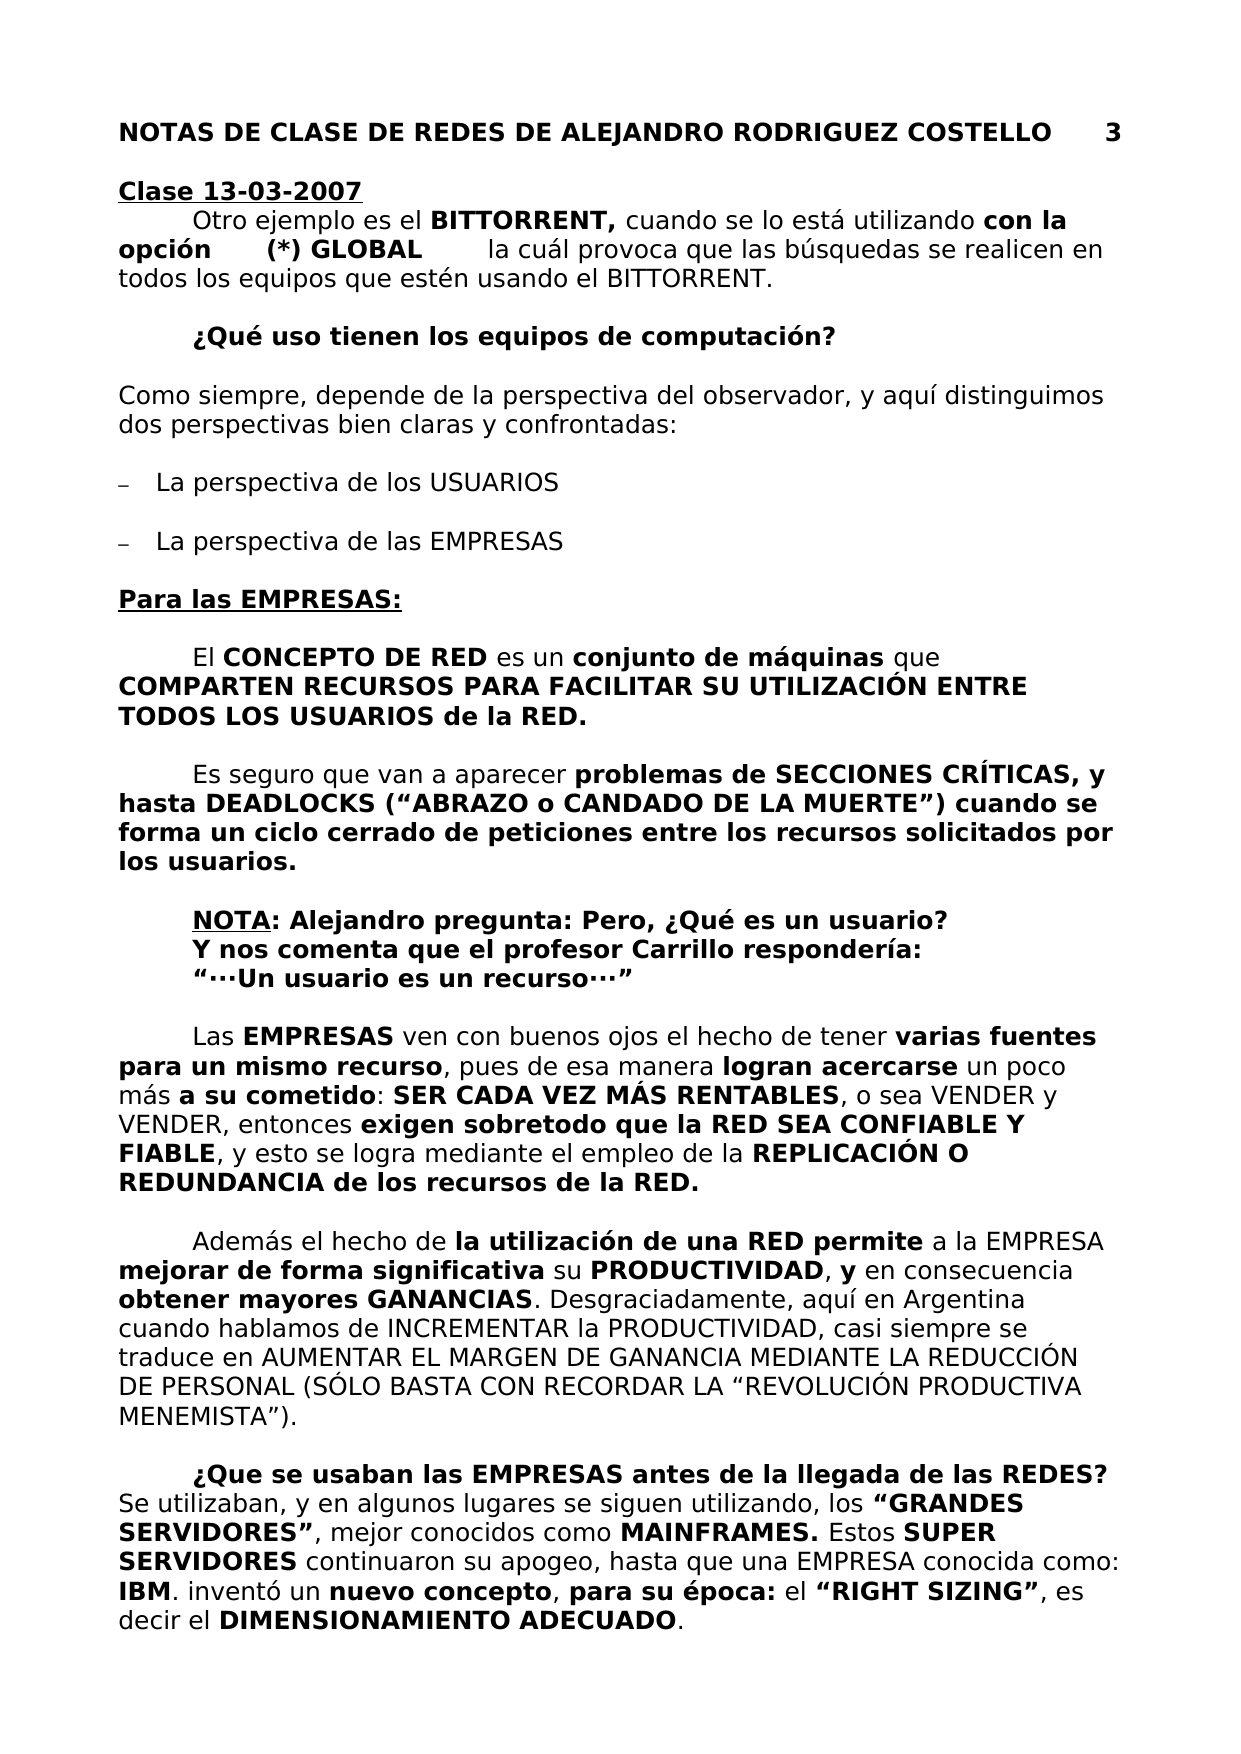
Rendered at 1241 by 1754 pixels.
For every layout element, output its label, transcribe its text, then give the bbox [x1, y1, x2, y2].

text NOTA: Alejandro pregunta: Pero, ¿Qué es un usuario? [118, 906, 1122, 935]
text ¿Qué uso tienen los equipos de computación? [118, 323, 1122, 352]
text Y nos comenta que el profesor Carrillo respondería: [118, 935, 1122, 964]
text Para las EMPRESAS: [118, 585, 1122, 614]
text “···Un usuario es un recurso···” [118, 964, 1122, 993]
text Como siempre, depende de la perspectiva del observador, y aquí distinguimos dos perspectivas bien claras y confrontadas: [118, 381, 1122, 439]
list La perspectiva de los USUARIOS [118, 468, 1122, 498]
text Las EMPRESAS ven con buenos ojos el hecho de tener varias fuentes para un mismo recurso, pues de esa manera logran acercarse un poco más a su cometido: SER CADA VEZ MÁS RENTABLES, o sea VENDER y VENDER, entonces exigen sobretodo que la RED SEA CONFIABLE Y FIABLE, y esto se logra mediante el empleo de la REPLICACIÓN O REDUNDANCIA de los recursos de la RED. [118, 1023, 1122, 1198]
text Otro ejemplo es el BITTORRENT, cuando se lo está utilizando con la opción (*) GLOBAL la cuál provoca que las búsquedas se realicen en todos los equipos que estén usando el BITTORRENT. [118, 206, 1122, 293]
text ¿Que se usaban las EMPRESAS antes de la llegada de las REDES? [118, 1460, 1122, 1489]
list La perspectiva de las EMPRESAS [118, 527, 1122, 556]
text Se utilizaban, y en algunos lugares se siguen utilizando, los “GRANDES SERVIDORES”, mejor conocidos como MAINFRAMES. Estos SUPER SERVIDORES continuaron su apogeo, hasta que una EMPRESA conocida como: IBM. inventó un nuevo concepto, para su época: el “RIGHT SIZING”, es decir el DIMENSIONAMIENTO ADECUADO. [118, 1489, 1122, 1635]
text Además el hecho de la utilización de una RED permite a la EMPRESA mejorar de forma significativa su PRODUCTIVIDAD, y en consecuencia obtener mayores GANANCIAS. Desgraciadamente, aquí en Argentina cuando hablamos de INCREMENTAR la PRODUCTIVIDAD, casi siempre se traduce en AUMENTAR EL MARGEN DE GANANCIA MEDIANTE LA REDUCCIÓN DE PERSONAL (SÓLO BASTA CON RECORDAR LA “REVOLUCIÓN PRODUCTIVA MENEMISTA”). [118, 1227, 1122, 1431]
text Es seguro que van a aparecer problemas de SECCIONES CRÍTICAS, y hasta DEADLOCKS (“ABRAZO o CANDADO DE LA MUERTE”) cuando se forma un ciclo cerrado de peticiones entre los recursos solicitados por los usuarios. [118, 760, 1122, 877]
text El CONCEPTO DE RED es un conjunto de máquinas que COMPARTEN RECURSOS PARA FACILITAR SU UTILIZACIÓN ENTRE TODOS LOS USUARIOS de la RED. [118, 643, 1122, 731]
text Clase 13-03-2007 [118, 177, 1122, 206]
